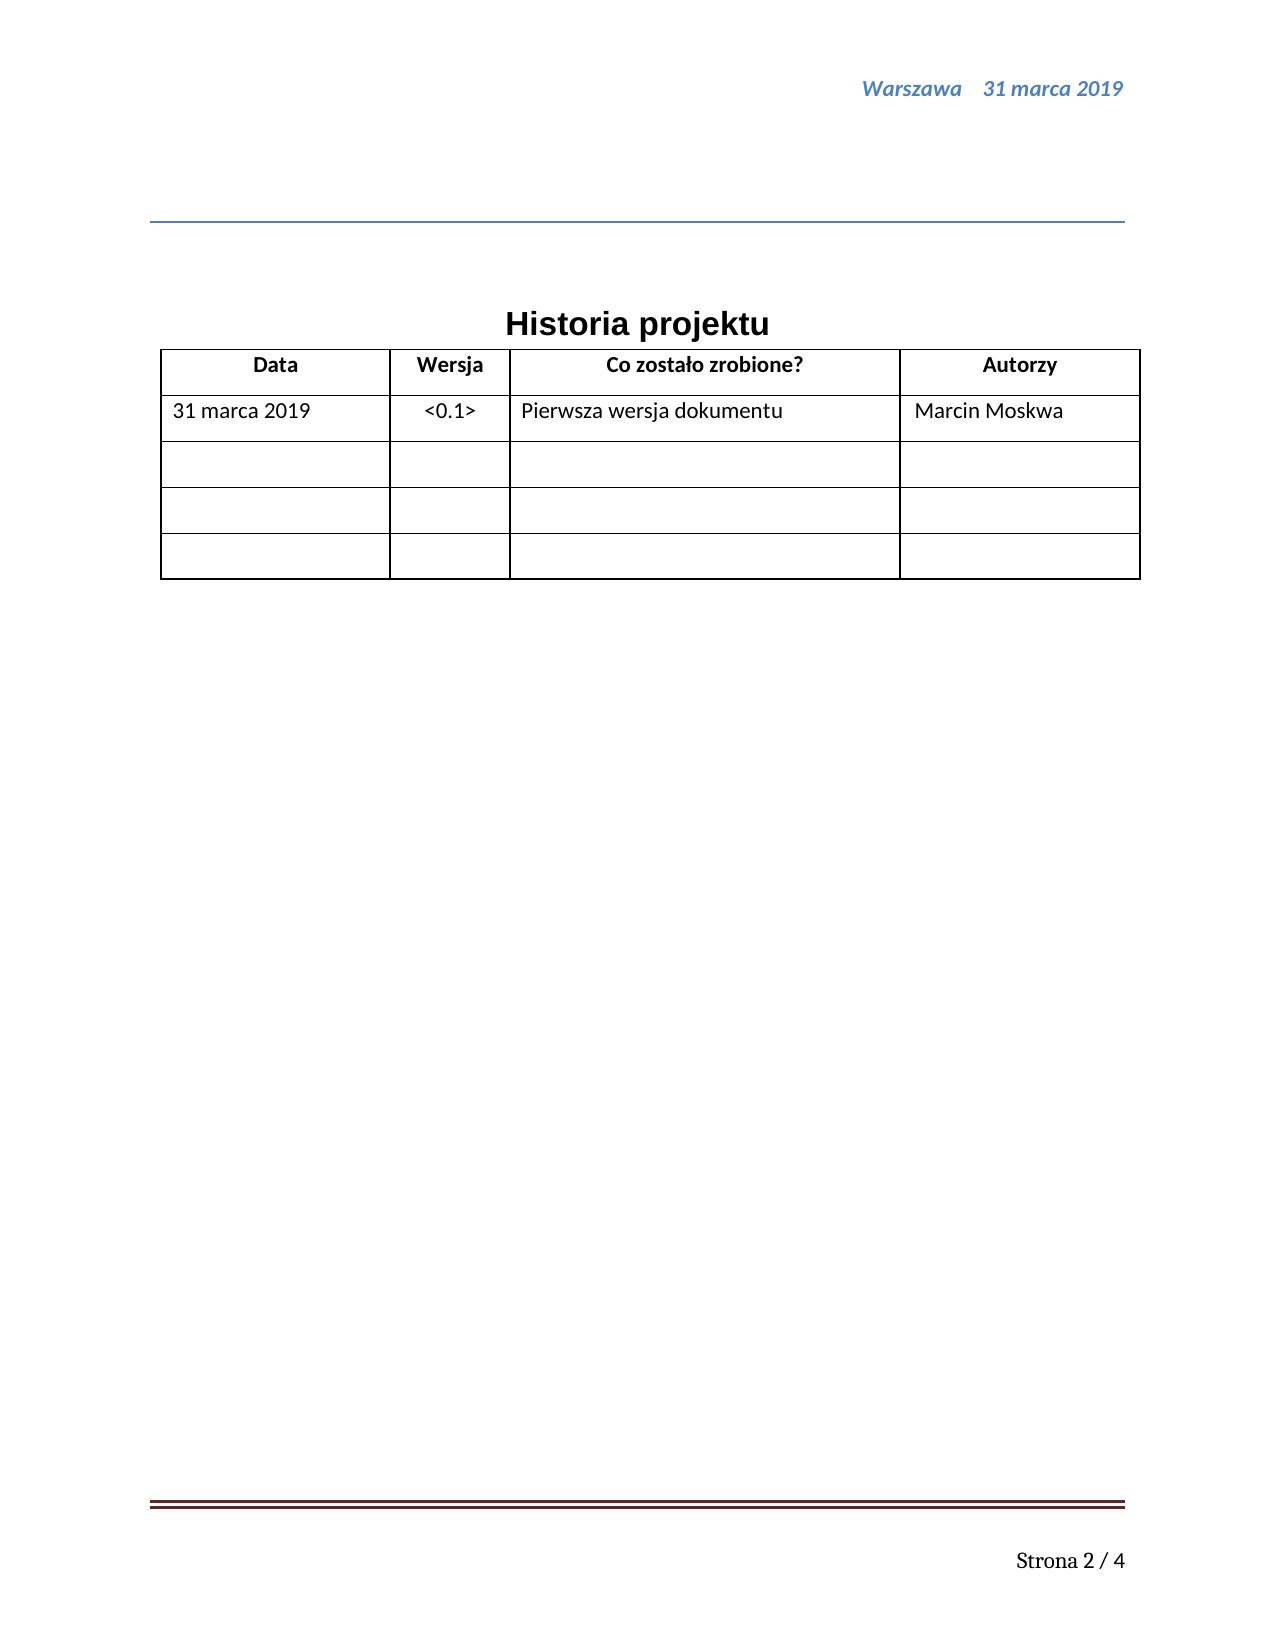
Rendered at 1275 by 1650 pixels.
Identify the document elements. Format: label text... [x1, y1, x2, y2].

table_cell Marcin Moskwa [901, 396, 1139, 441]
table_cell [511, 534, 899, 578]
table_cell [162, 488, 389, 532]
table_cell [511, 488, 899, 532]
table_header Data [162, 350, 389, 394]
table_header Autorzy [901, 350, 1139, 394]
table_cell <0.1> [391, 396, 509, 441]
table_cell [511, 442, 899, 486]
table_cell [162, 442, 389, 486]
table_header Co zostało zrobione? [511, 350, 899, 394]
table_cell [901, 488, 1139, 532]
title Historia projektu [150, 304, 1125, 342]
table_cell [162, 534, 389, 578]
table_cell [901, 534, 1139, 578]
table_header Wersja [391, 350, 509, 394]
table_cell [391, 488, 509, 532]
table_cell [901, 442, 1139, 486]
table_cell [391, 534, 509, 578]
table_cell Pierwsza wersja dokumentu [511, 396, 899, 441]
table_cell [391, 442, 509, 486]
table_cell 31 marca 2019 [162, 396, 389, 441]
